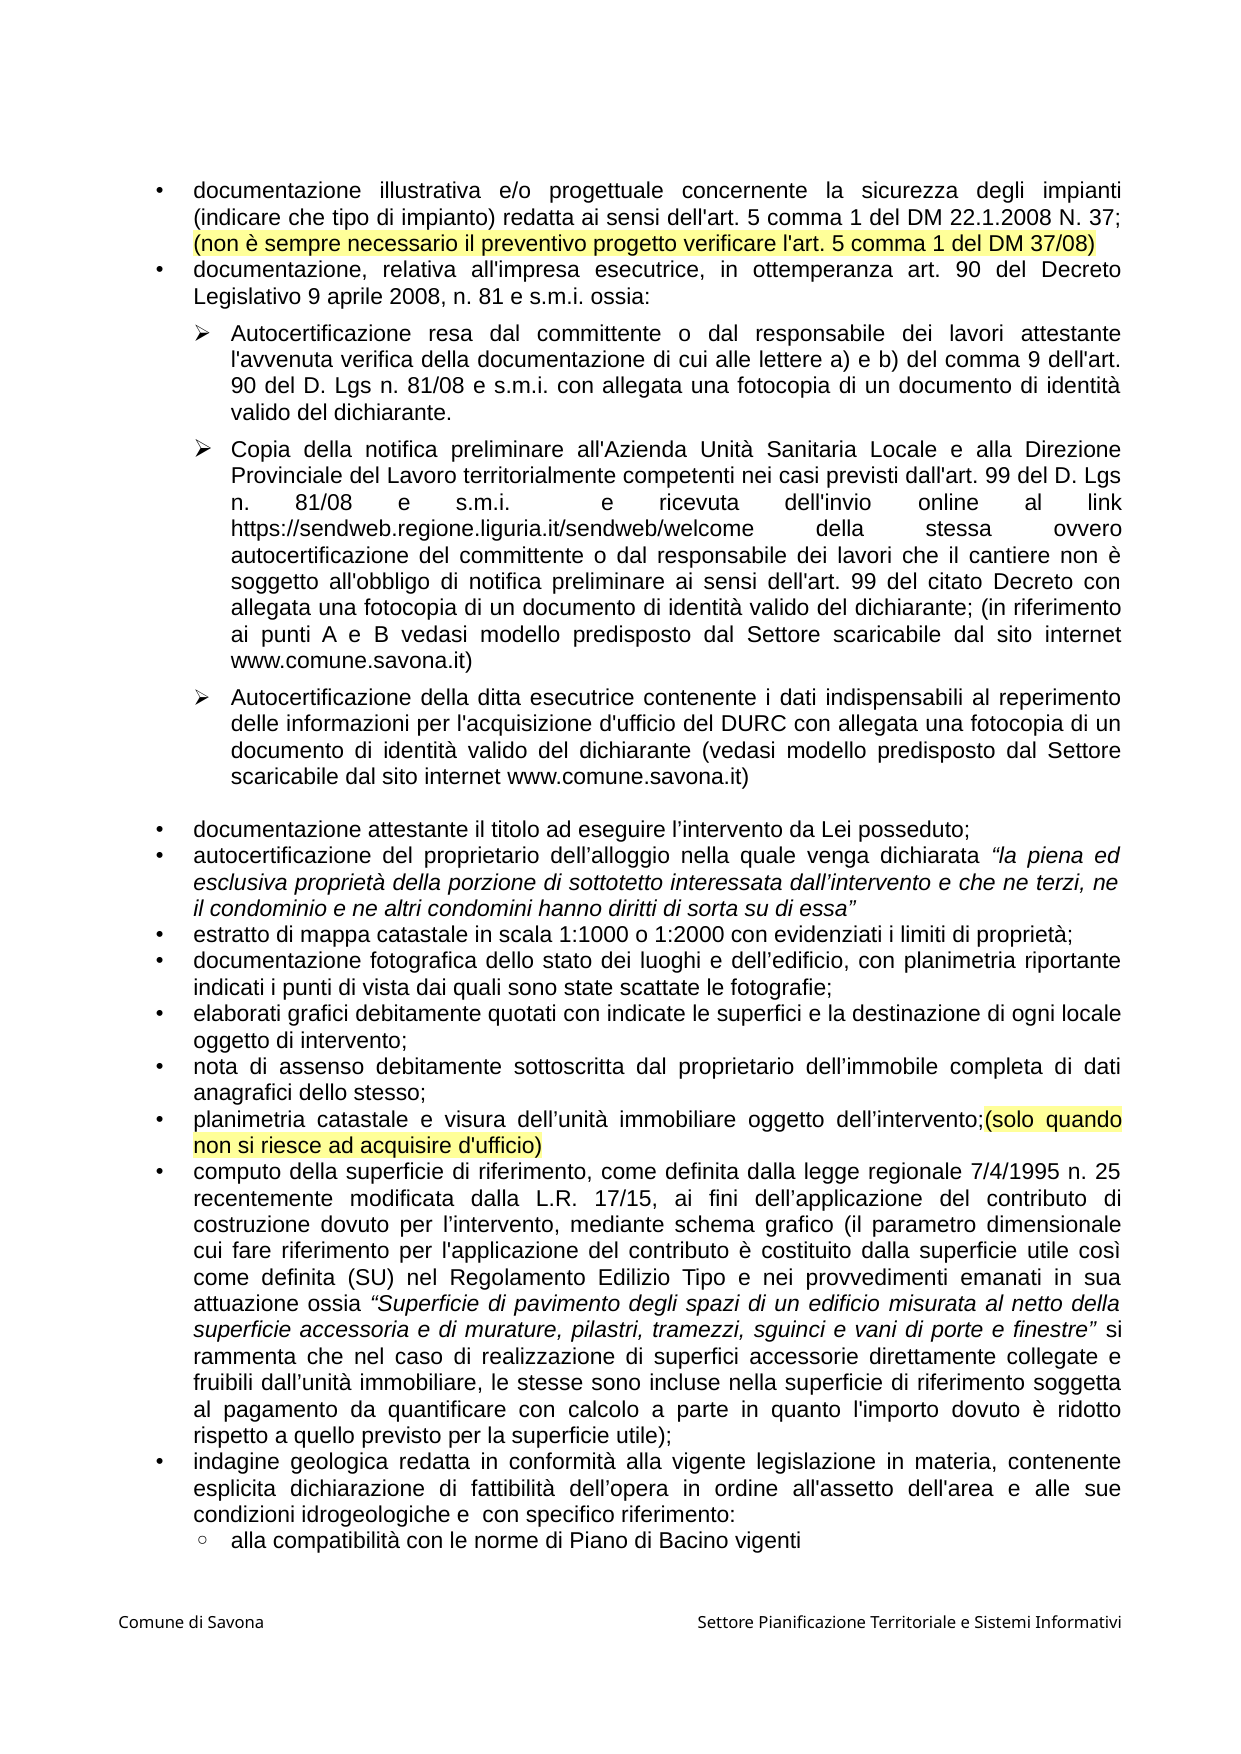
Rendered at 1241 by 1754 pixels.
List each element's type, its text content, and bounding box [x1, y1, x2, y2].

list estratto di mappa catastale in scala 1:1000 o 1:2000 con evidenziati i limiti di proprietà; [156, 921, 1122, 947]
list nota di assenso debitamente sottoscritta dal proprietario dell’immobile completa di dati anagrafici dello stesso; [156, 1053, 1122, 1106]
list Autocertificazione della ditta esecutrice contenente i dati indispensabili al reperimento delle informazioni per l'acquisizione d'ufficio del DURC con allegata una fotocopia di un documento di identità valido del dichiarante (vedasi modello predisposto dal Settore scaricabile dal sito internet www.comune.savona.it) [193, 684, 1122, 789]
list indagine geologica redatta in conformità alla vigente legislazione in materia, contenente esplicita dichiarazione di fattibilità dell’opera in ordine all'assetto dell'area e alle sue condizioni idrogeologiche e con specifico riferimento: [156, 1448, 1122, 1527]
list elaborati grafici debitamente quotati con indicate le superfici e la destinazione di ogni locale oggetto di intervento; [156, 1000, 1122, 1053]
list computo della superficie di riferimento, come definita dalla legge regionale 7/4/1995 n. 25 recentemente modificata dalla L.R. 17/15, ai fini dell’applicazione del contributo di costruzione dovuto per l’intervento, mediante schema grafico (il parametro dimensionale cui fare riferimento per l'applicazione del contributo è costituito dalla superficie utile così come definita (SU) nel Regolamento Edilizio Tipo e nei provvedimenti emanati in sua attuazione ossia “Superficie di pavimento degli spazi di un edificio misurata al netto della superficie accessoria e di murature, pilastri, tramezzi, sguinci e vani di porte e finestre” si rammenta che nel caso di realizzazione di superfici accessorie direttamente collegate e fruibili dall’unità immobiliare, le stesse sono incluse nella superficie di riferimento soggetta al pagamento da quantificare con calcolo a parte in quanto l'importo dovuto è ridotto rispetto a quello previsto per la superficie utile); [156, 1158, 1122, 1448]
list documentazione fotografica dello stato dei luoghi e dell’edificio, con planimetria riportante indicati i punti di vista dai quali sono state scattate le fotografie; [156, 947, 1122, 1000]
list alla compatibilità con le norme di Piano di Bacino vigenti [193, 1527, 1122, 1554]
list planimetria catastale e visura dell’unità immobiliare oggetto dell’intervento;(solo quando non si riesce ad acquisire d'ufficio) [156, 1106, 1122, 1158]
list autocertificazione del proprietario dell’alloggio nella quale venga dichiarata “la piena ed esclusiva proprietà della porzione di sottotetto interessata dall’intervento e che ne terzi, ne il condominio e ne altri condomini hanno diritti di sorta su di essa” [156, 842, 1122, 921]
list documentazione, relativa all'impresa esecutrice, in ottemperanza art. 90 del Decreto Legislativo 9 aprile 2008, n. 81 e s.m.i. ossia: [156, 256, 1122, 309]
list Copia della notifica preliminare all'Azienda Unità Sanitaria Locale e alla Direzione Provinciale del Lavoro territorialmente competenti nei casi previsti dall'art. 99 del D. Lgs n. 81/08 e s.m.i. e ricevuta dell'invio online al link https://sendweb.regione.liguria.it/sendweb/welcome della stessa ovvero autocertificazione del committente o dal responsabile dei lavori che il cantiere non è soggetto all'obbligo di notifica preliminare ai sensi dell'art. 99 del citato Decreto con allegata una fotocopia di un documento di identità valido del dichiarante; (in riferimento ai punti A e B vedasi modello predisposto dal Settore scaricabile dal sito internet www.comune.savona.it) [193, 436, 1122, 673]
list documentazione illustrativa e/o progettuale concernente la sicurezza degli impianti (indicare che tipo di impianto) redatta ai sensi dell'art. 5 comma 1 del DM 22.1.2008 N. 37; (non è sempre necessario il preventivo progetto verificare l'art. 5 comma 1 del DM 37/08) [156, 177, 1122, 256]
list Autocertificazione resa dal committente o dal responsabile dei lavori attestante l'avvenuta verifica della documentazione di cui alle lettere a) e b) del comma 9 dell'art. 90 del D. Lgs n. 81/08 e s.m.i. con allegata una fotocopia di un documento di identità valido del dichiarante. [193, 319, 1122, 425]
list documentazione attestante il titolo ad eseguire l’intervento da Lei posseduto; [156, 816, 1122, 842]
